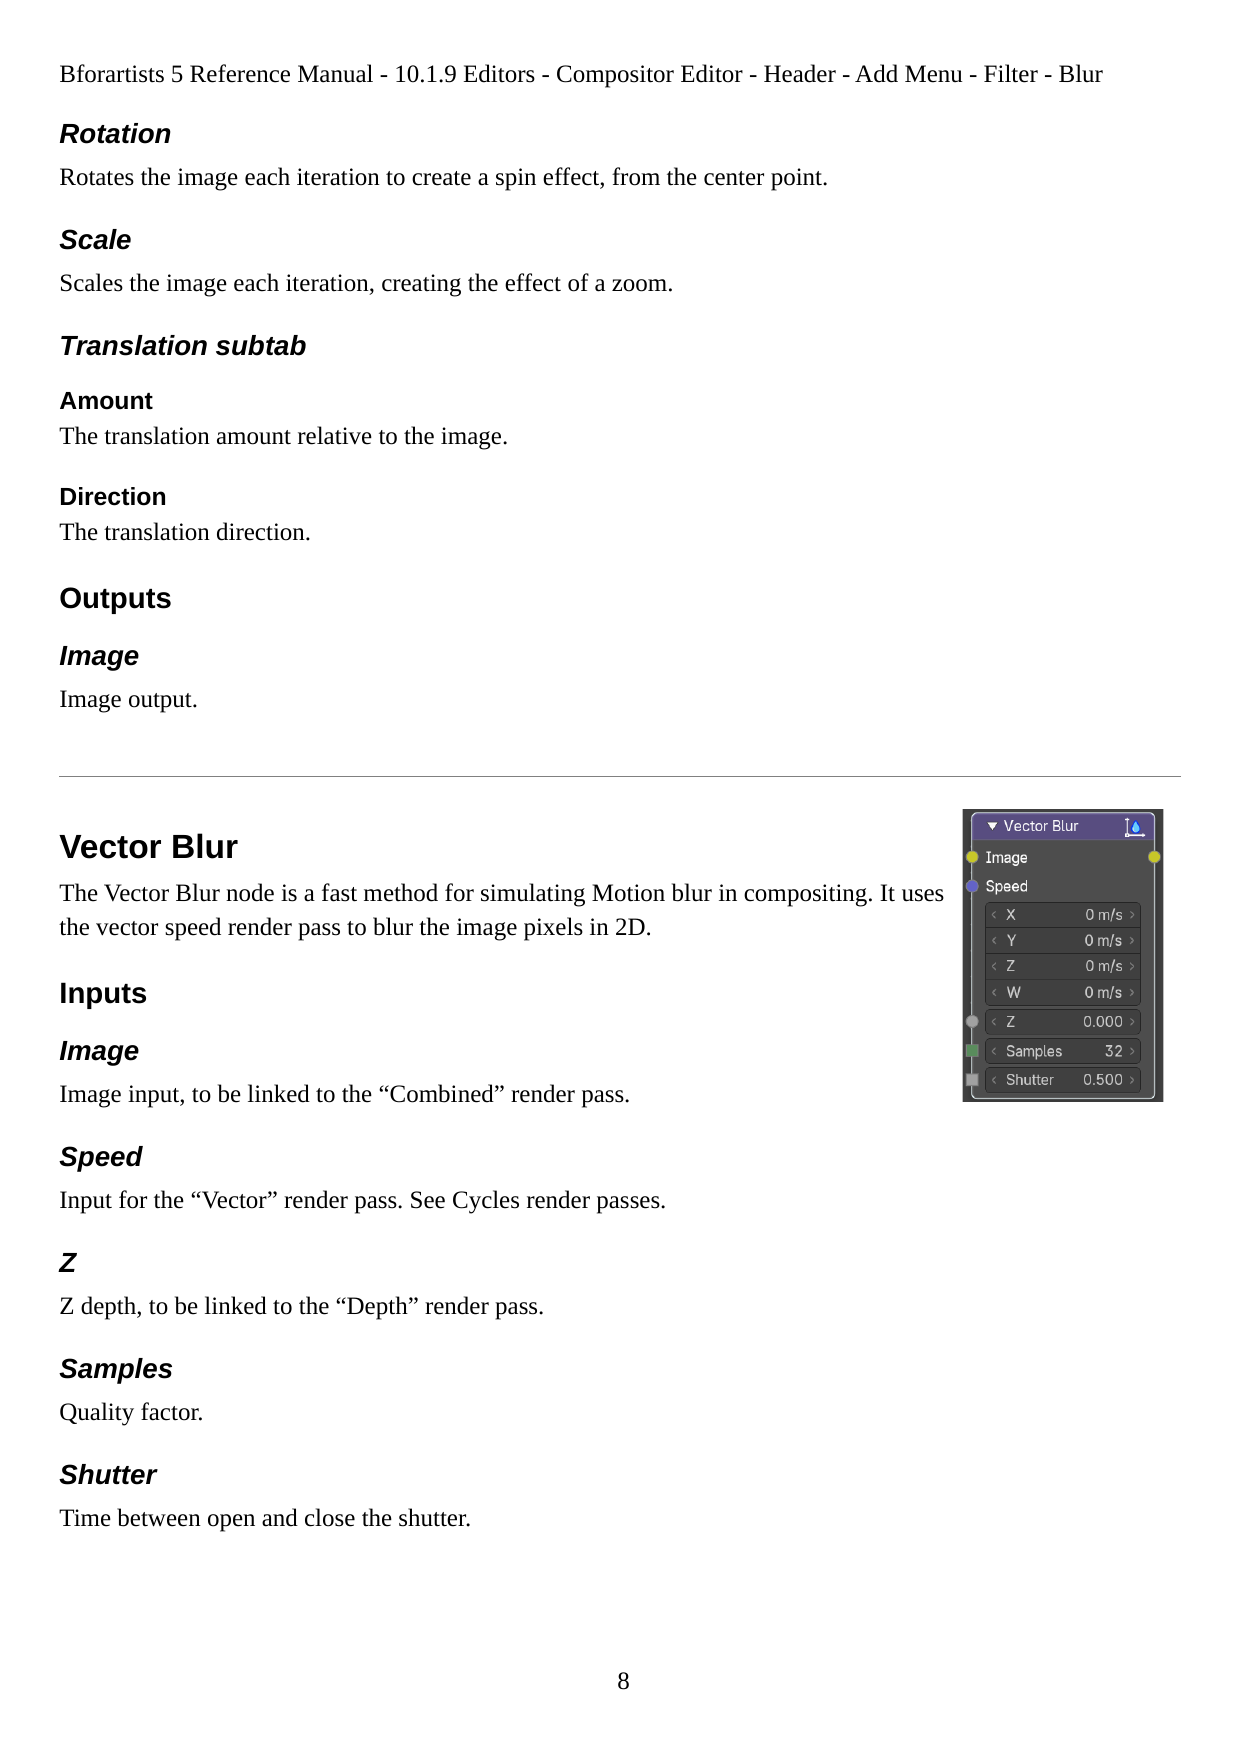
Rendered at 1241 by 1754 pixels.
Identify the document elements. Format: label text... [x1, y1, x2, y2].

text The translation direction. [59, 517, 1181, 546]
subtitle Speed [59, 1141, 1181, 1173]
subtitle Shutter [59, 1458, 1181, 1490]
subtitle Inputs [59, 976, 962, 1010]
text Rotates the image each iteration to create a spin effect, from the center point. [59, 162, 1181, 190]
text Image output. [59, 684, 1181, 713]
subtitle Image [59, 1035, 962, 1067]
subtitle [1164, 1035, 1181, 1067]
picture [962, 809, 1164, 1102]
text Quality factor. [59, 1397, 1181, 1426]
subtitle Vector Blur [59, 827, 962, 865]
subtitle Image [59, 639, 1181, 671]
subtitle Samples [59, 1353, 1181, 1384]
subtitle Z [59, 1247, 1181, 1278]
subtitle Outputs [59, 581, 1181, 614]
subtitle Rotation [59, 117, 1181, 149]
text Z depth, to be linked to the “Depth” render pass. [59, 1291, 1181, 1320]
subtitle Scale [59, 223, 1181, 255]
subtitle Amount [59, 386, 1181, 414]
subtitle Translation subtab [59, 329, 1181, 361]
text Scales the image each iteration, creating the effect of a zoom. [59, 268, 1181, 296]
text Time between open and close the shutter. [59, 1503, 1181, 1532]
subtitle [1164, 976, 1181, 1010]
subtitle Direction [59, 482, 1181, 511]
subtitle [1164, 827, 1181, 865]
text Image input, to be linked to the “Combined” render pass. [59, 1079, 1181, 1108]
text The translation amount relative to the image. [59, 421, 1181, 449]
text The Vector Blur node is a fast method for simulating Motion blur in compositing. It uses the vector speed render pass to blur the image pixels in 2D. [59, 878, 962, 941]
text Input for the “Vector” render pass. See Cycles render passes. [59, 1185, 1181, 1214]
